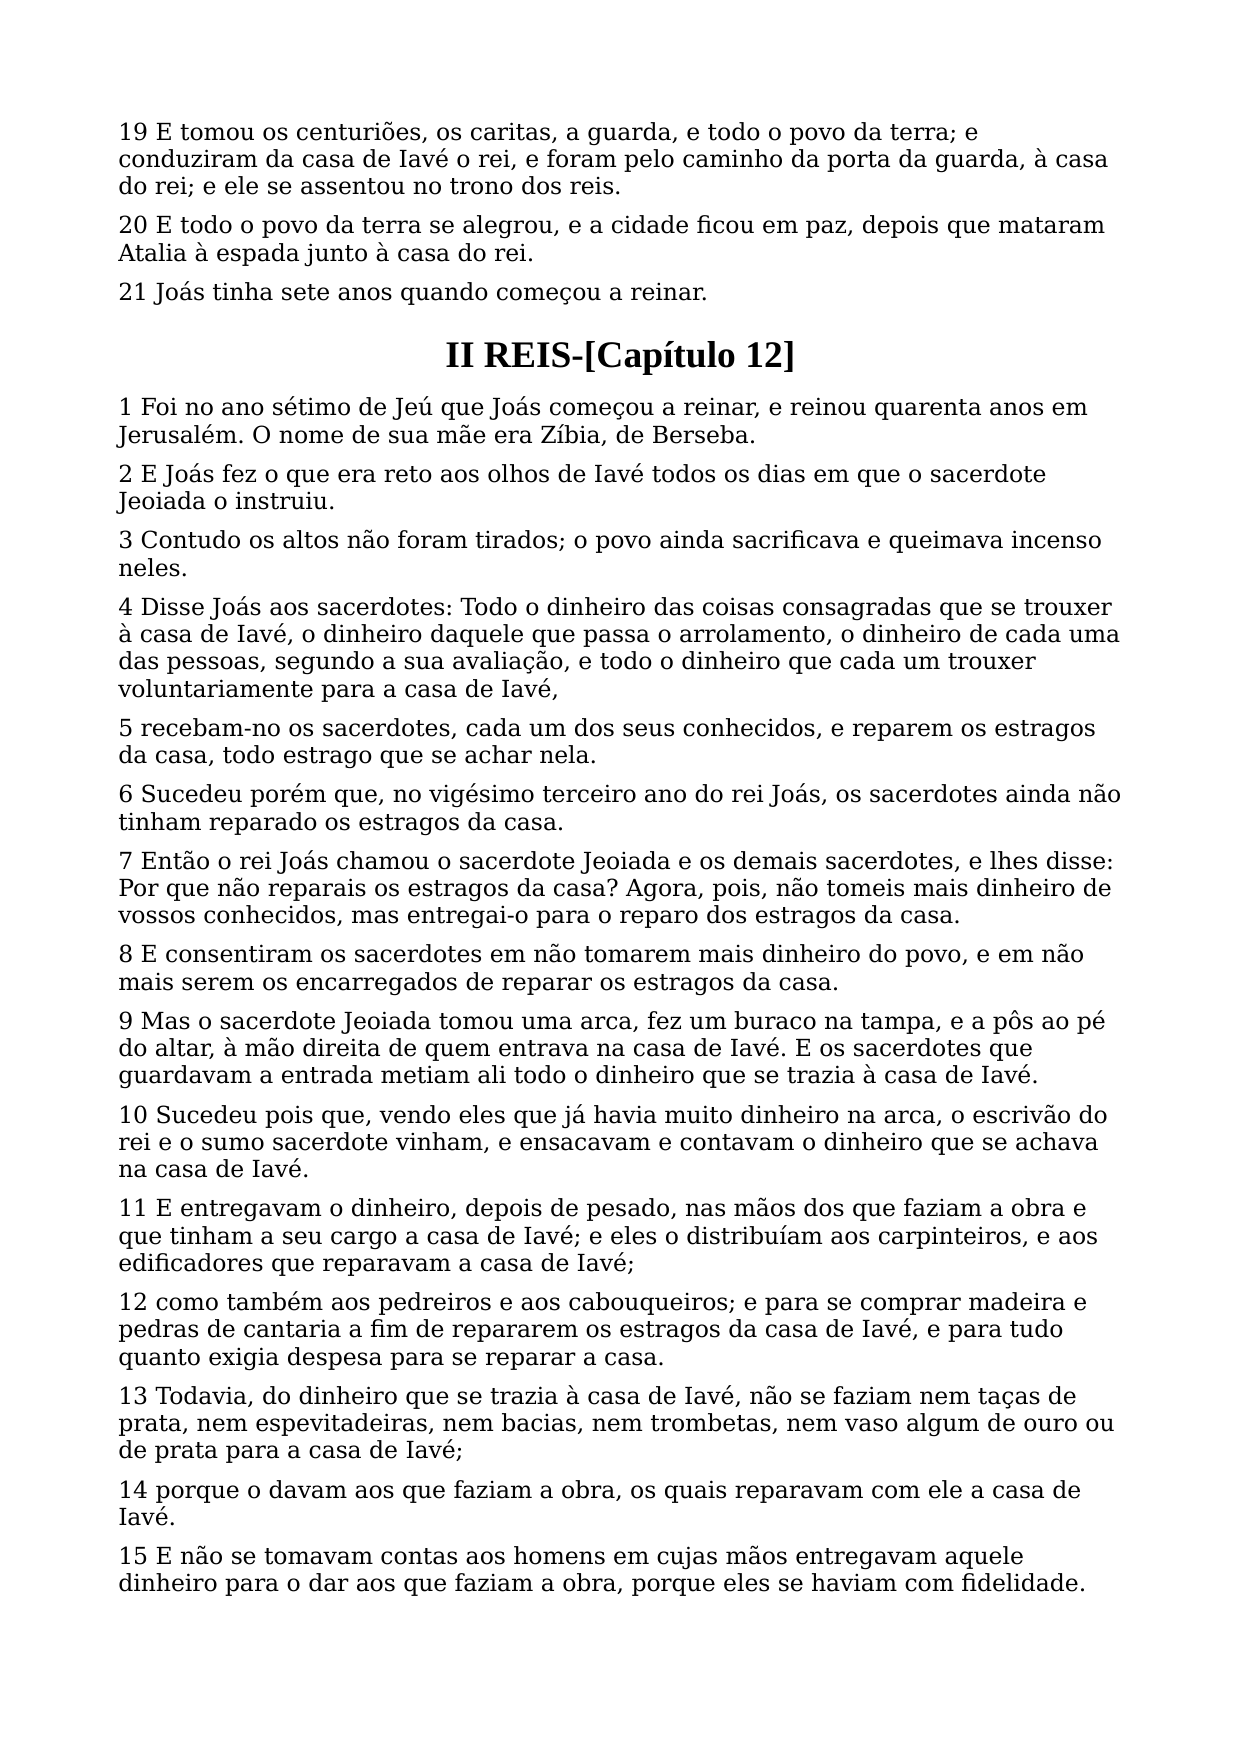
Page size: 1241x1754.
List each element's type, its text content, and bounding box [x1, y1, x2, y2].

text 15 E não se tomavam contas aos homens em cujas mãos entregavam aquele dinheiro para o dar aos que faziam a obra, porque eles se haviam com fidelidade. [118, 1543, 1122, 1597]
text 10 Sucedeu pois que, vendo eles que já havia muito dinheiro na arca, o escrivão do rei e o sumo sacerdote vinham, e ensacavam e contavam o dinheiro que se achava na casa de Iavé. [118, 1101, 1122, 1183]
text 21 Joás tinha sete anos quando começou a reinar. [118, 278, 1122, 306]
text 6 Sucedeu porém que, no vigésimo terceiro ano do rei Joás, os sacerdotes ainda não tinham reparado os estragos da casa. [118, 781, 1122, 835]
subtitle II REIS-[Capítulo 12] [118, 332, 1122, 376]
text 2 E Joás fez o que era reto aos olhos de Iavé todos os dias em que o sacerdote Jeoiada o instruiu. [118, 460, 1122, 515]
text 1 Foi no ano sétimo de Jeú que Joás começou a reinar, e reinou quarenta anos em Jerusalém. O nome de sua mãe era Zíbia, de Berseba. [118, 394, 1122, 448]
text 13 Todavia, do dinheiro que se trazia à casa de Iavé, não se faziam nem taças de prata, nem espevitadeiras, nem bacias, nem trombetas, nem vaso algum de ouro ou de prata para a casa de Iavé; [118, 1382, 1122, 1464]
text 8 E consentiram os sacerdotes em não tomarem mais dinheiro do povo, e em não mais serem os encarregados de reparar os estragos da casa. [118, 941, 1122, 996]
text 20 E todo o povo da terra se alegrou, e a cidade ficou em paz, depois que mataram Atalia à espada junto à casa do rei. [118, 212, 1122, 266]
text 4 Disse Joás aos sacerdotes: Todo o dinheiro das coisas consagradas que se trouxer à casa de Iavé, o dinheiro daquele que passa o arrolamento, o dinheiro de cada uma das pessoas, segundo a sua avaliação, e todo o dinheiro que cada um trouxer voluntariamente para a casa de Iavé, [118, 593, 1122, 702]
text 9 Mas o sacerdote Jeoiada tomou uma arca, fez um buraco na tampa, e a pôs ao pé do altar, à mão direita de quem entrava na casa de Iavé. E os sacerdotes que guardavam a entrada metiam ali todo o dinheiro que se trazia à casa de Iavé. [118, 1007, 1122, 1089]
text 12 como também aos pedreiros e aos cabouqueiros; e para se comprar madeira e pedras de cantaria a fim de repararem os estragos da casa de Iavé, e para tudo quanto exigia despesa para se reparar a casa. [118, 1289, 1122, 1371]
text 11 E entregavam o dinheiro, depois de pesado, nas mãos dos que faziam a obra e que tinham a seu cargo a casa de Iavé; e eles o distribuíam aos carpinteiros, e aos edificadores que reparavam a casa de Iavé; [118, 1195, 1122, 1277]
text 7 Então o rei Joás chamou o sacerdote Jeoiada e os demais sacerdotes, e lhes disse: Por que não reparais os estragos da casa? Agora, pois, não tomeis mais dinheiro de vossos conhecidos, mas entregai-o para o reparo dos estragos da casa. [118, 847, 1122, 929]
text 14 porque o davam aos que faziam a obra, os quais reparavam com ele a casa de Iavé. [118, 1476, 1122, 1531]
text 3 Contudo os altos não foram tirados; o povo ainda sacrificava e queimava incenso neles. [118, 527, 1122, 581]
text 5 recebam-no os sacerdotes, cada um dos seus conhecidos, e reparem os estragos da casa, todo estrago que se achar nela. [118, 714, 1122, 769]
text 19 E tomou os centuriões, os caritas, a guarda, e todo o povo da terra; e conduziram da casa de Iavé o rei, e foram pelo caminho da porta da guarda, à casa do rei; e ele se assentou no trono dos reis. [118, 118, 1122, 200]
